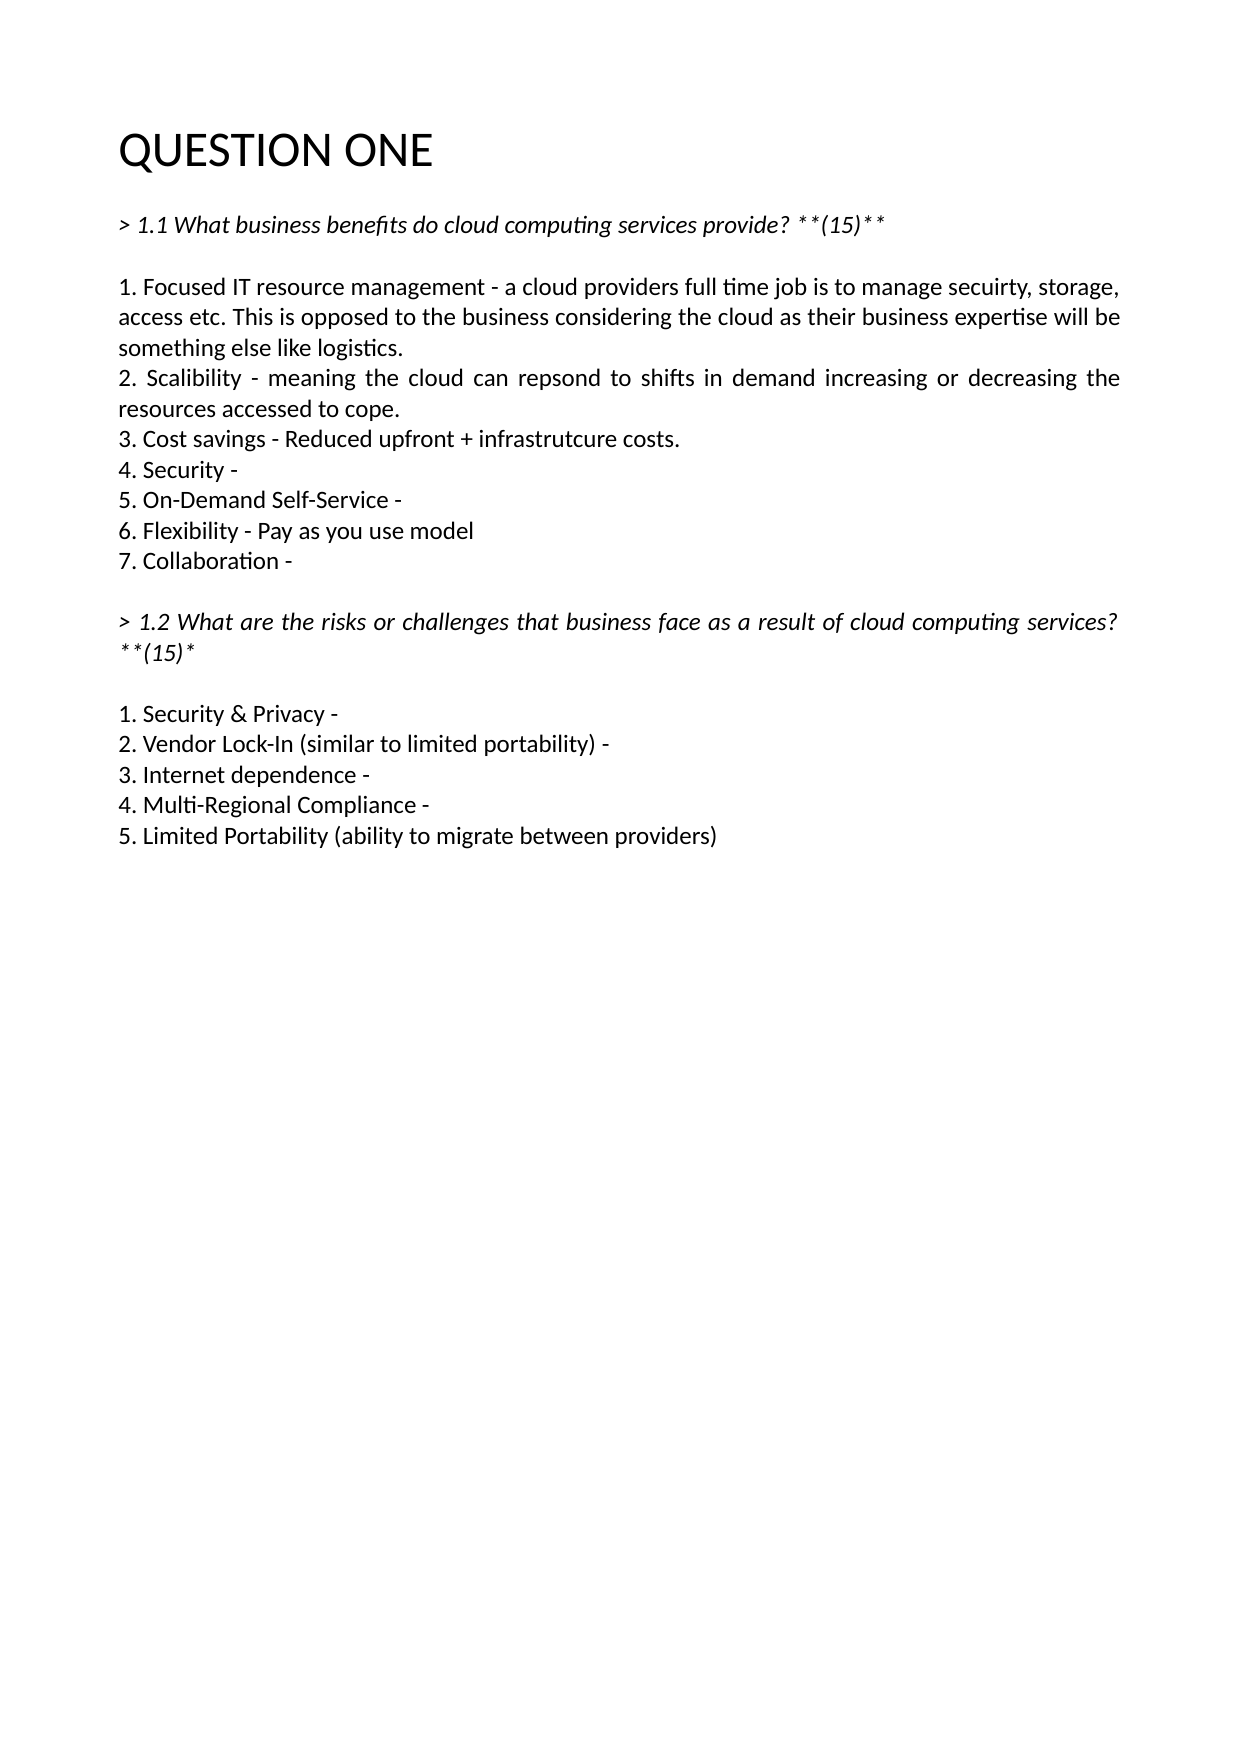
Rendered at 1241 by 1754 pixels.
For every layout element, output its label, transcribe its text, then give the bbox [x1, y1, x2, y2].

text 4. Multi-Regional Compliance - [118, 789, 1122, 820]
text 3. Cost savings - Reduced upfront + infrastrutcure costs. [118, 423, 1122, 454]
text 1. Focused IT resource management - a cloud providers full time job is to manage secuirty, storage, access etc. This is opposed to the business considering the cloud as their business expertise will be something else like logistics. [118, 271, 1122, 362]
text QUESTION ONE [118, 118, 1122, 179]
text 5. On-Demand Self-Service - [118, 484, 1122, 515]
text 3. Internet dependence - [118, 759, 1122, 789]
text 2. Vendor Lock-In (similar to limited portability) - [118, 728, 1122, 759]
text 5. Limited Portability (ability to migrate between providers) [118, 820, 1122, 851]
text > 1.2 What are the risks or challenges that business face as a result of cloud computing services? **(15)* [118, 606, 1122, 667]
text 2. Scalibility - meaning the cloud can repsond to shifts in demand increasing or decreasing the resources accessed to cope. [118, 362, 1122, 423]
text 6. Flexibility - Pay as you use model [118, 515, 1122, 545]
text > 1.1 What business benefits do cloud computing services provide? **(15)** [118, 210, 1122, 240]
text 4. Security - [118, 454, 1122, 484]
text 7. Collaboration - [118, 545, 1122, 576]
text 1. Security & Privacy - [118, 698, 1122, 728]
